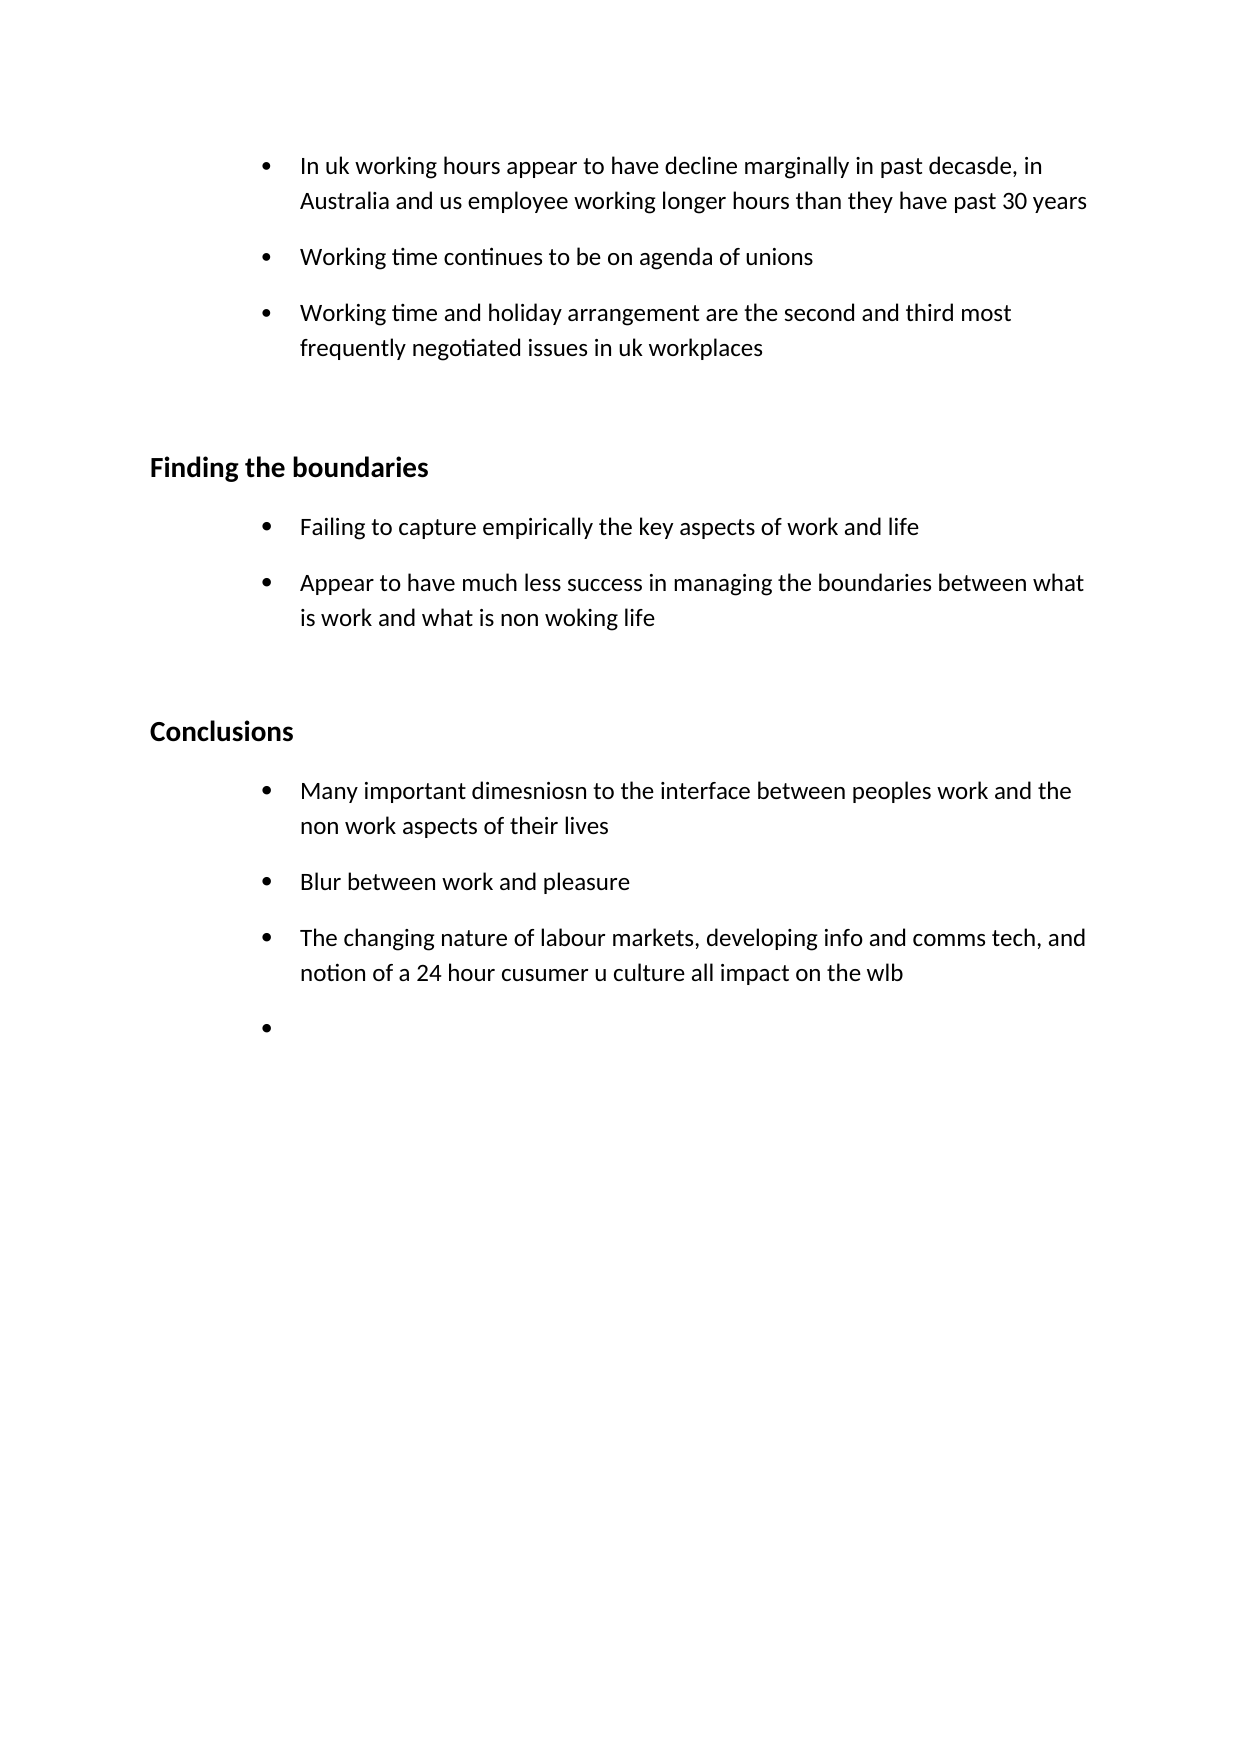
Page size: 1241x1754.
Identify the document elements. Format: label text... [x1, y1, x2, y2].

list Working time continues to be on agenda of unions [262, 241, 1090, 271]
text Conclusions [150, 713, 1090, 749]
list Failing to capture empirically the key aspects of work and life [262, 511, 1090, 542]
list In uk working hours appear to have decline marginally in past decasde, in Australia and us employee working longer hours than they have past 30 years [262, 150, 1090, 216]
list Many important dimesniosn to the interface between peoples work and the non work aspects of their lives [262, 775, 1090, 841]
list Blur between work and pleasure [262, 866, 1090, 897]
list Appear to have much less success in managing the boundaries between what is work and what is non woking life [262, 567, 1090, 632]
text Finding the boundaries [150, 449, 1090, 485]
list Working time and holiday arrangement are the second and third most frequently negotiated issues in uk workplaces [262, 297, 1090, 362]
list The changing nature of labour markets, developing info and comms tech, and notion of a 24 hour cusumer u culture all impact on the wlb [262, 922, 1090, 987]
